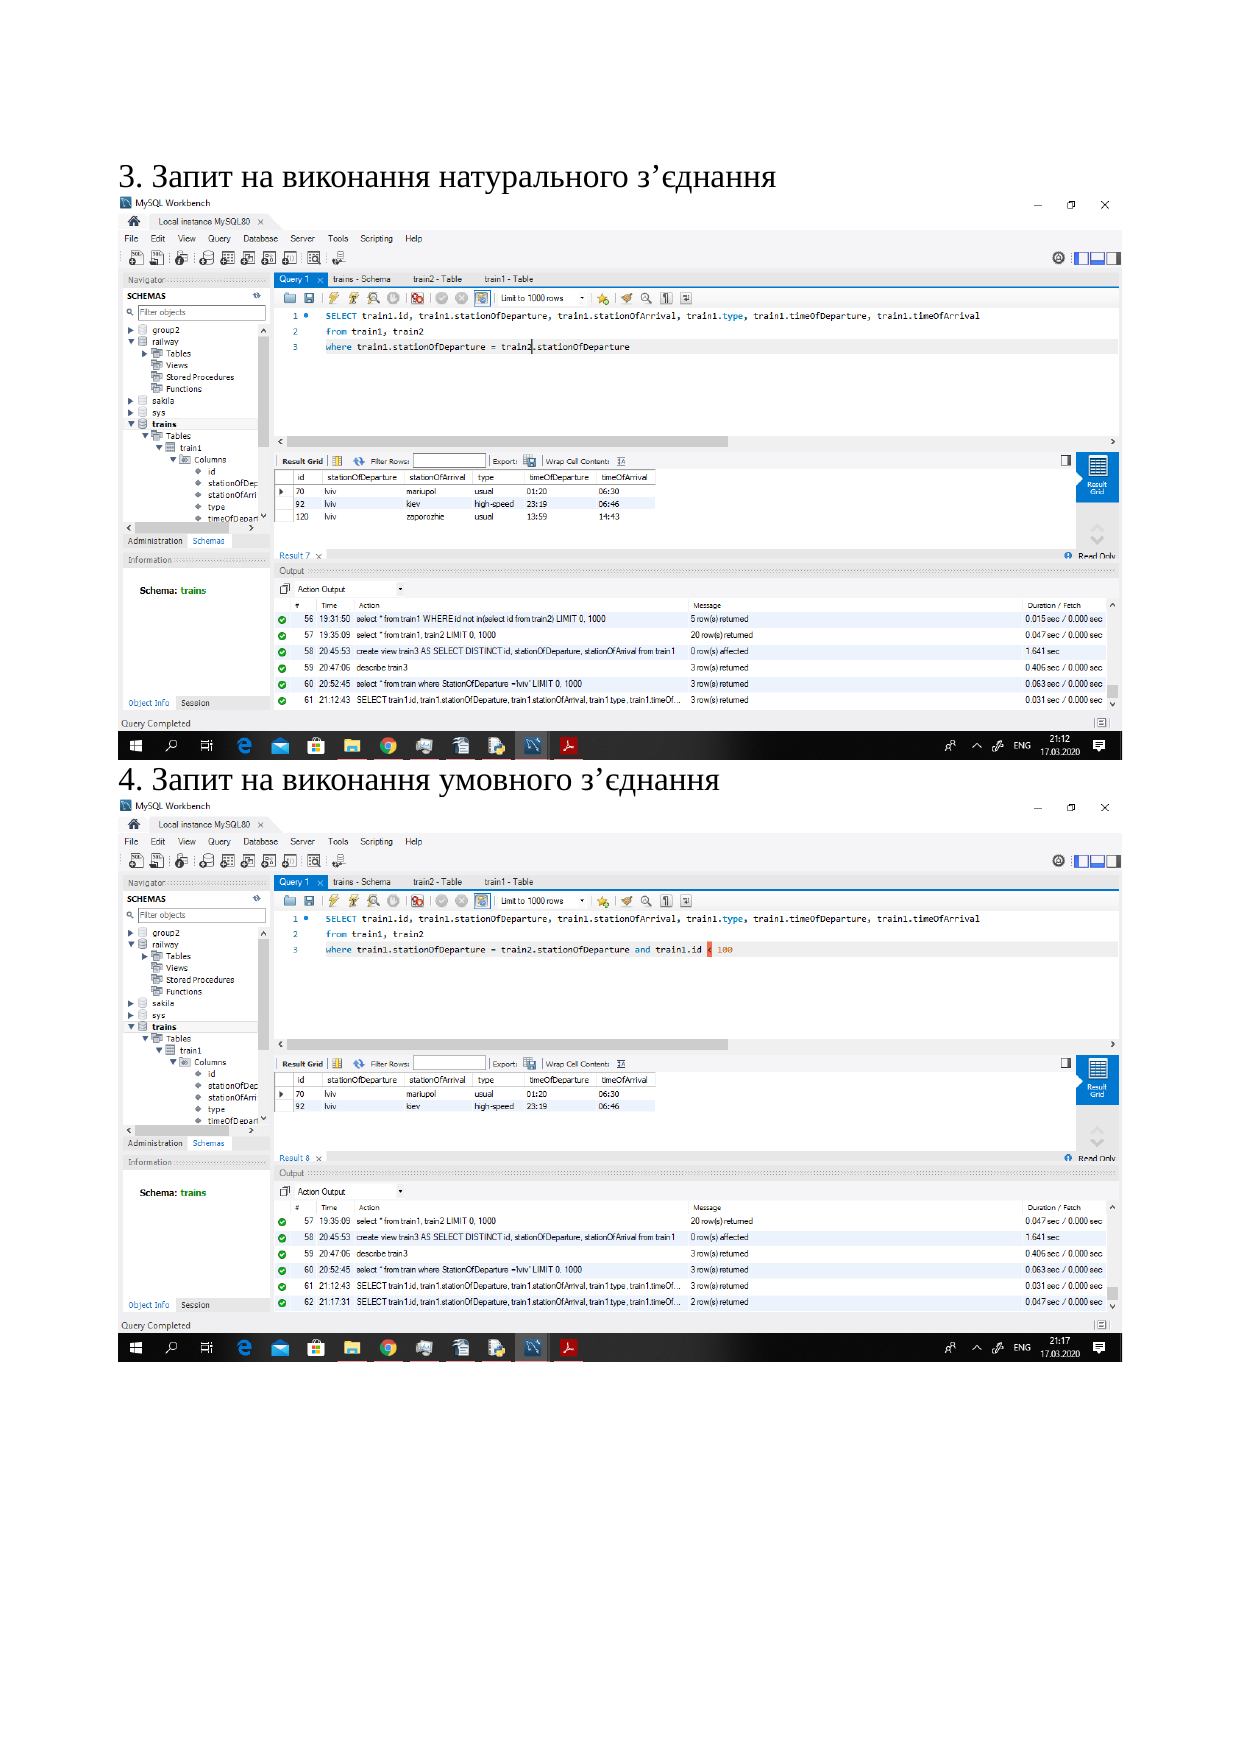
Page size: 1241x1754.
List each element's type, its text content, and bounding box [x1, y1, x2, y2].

picture [118, 194, 1123, 760]
text 4. Запит на виконання умовного з’єднання [118, 760, 1122, 797]
picture [118, 797, 1123, 1362]
text 3. Запит на виконання натурального з’єднання [118, 156, 1122, 194]
